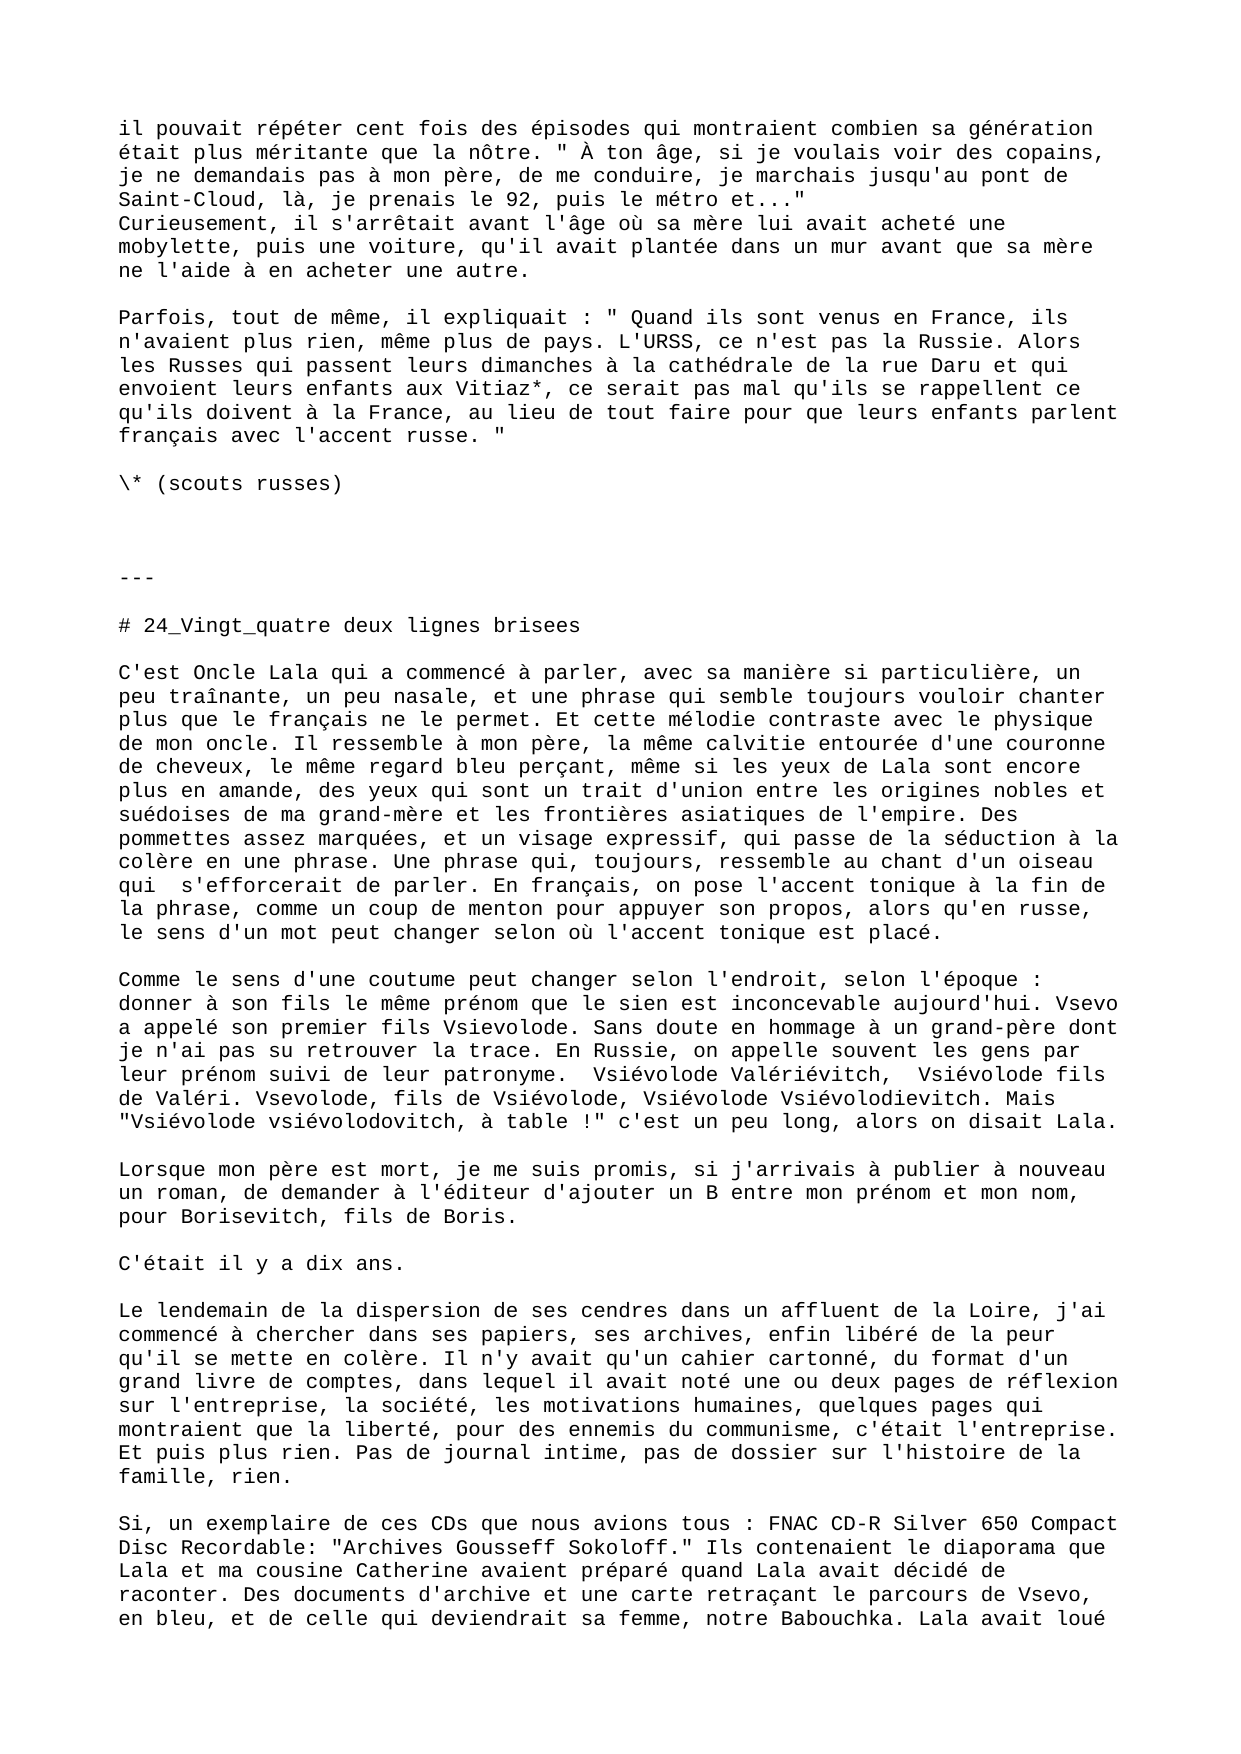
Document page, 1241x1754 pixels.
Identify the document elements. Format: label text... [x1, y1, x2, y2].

text # 24_Vingt_quatre deux lignes brisees [118, 615, 1122, 638]
text C'est Oncle Lala qui a commencé à parler, avec sa manière si particulière, un peu traînante, un peu nasale, et une phrase qui semble toujours vouloir chanter plus que le français ne le permet. Et cette mélodie contraste avec le physique de mon oncle. Il ressemble à mon père, la même calvitie entourée d'une couronne de cheveux, le même regard bleu perçant, même si les yeux de Lala sont encore plus en amande, des yeux qui sont un trait d'union entre les origines nobles et suédoises de ma grand-mère et les frontières asiatiques de l'empire. Des pommettes assez marquées, et un visage expressif, qui passe de la séduction à la colère en une phrase. Une phrase qui, toujours, ressemble au chant d'un oiseau qui s'efforcerait de parler. En français, on pose l'accent tonique à la fin de la phrase, comme un coup de menton pour appuyer son propos, alors qu'en russe, le sens d'un mot peut changer selon où l'accent tonique est placé. [118, 662, 1122, 946]
text Lorsque mon père est mort, je me suis promis, si j'arrivais à publier à nouveau un roman, de demander à l'éditeur d'ajouter un B entre mon prénom et mon nom, pour Borisevitch, fils de Boris. [118, 1158, 1122, 1229]
text \* (scouts russes) [118, 473, 1122, 496]
text C'était il y a dix ans. [118, 1253, 1122, 1277]
text Curieusement, il s'arrêtait avant l'âge où sa mère lui avait acheté une mobylette, puis une voiture, qu'il avait plantée dans un mur avant que sa mère ne l'aide à en acheter une autre. [118, 213, 1122, 284]
text --- [118, 567, 1122, 591]
text Le lendemain de la dispersion de ses cendres dans un affluent de la Loire, j'ai commencé à chercher dans ses papiers, ses archives, enfin libéré de la peur qu'il se mette en colère. Il n'y avait qu'un cahier cartonné, du format d'un grand livre de comptes, dans lequel il avait noté une ou deux pages de réflexion sur l'entreprise, la société, les motivations humaines, quelques pages qui montraient que la liberté, pour des ennemis du communisme, c'était l'entreprise. Et puis plus rien. Pas de journal intime, pas de dossier sur l'histoire de la famille, rien. [118, 1300, 1122, 1489]
text Parfois, tout de même, il expliquait : " Quand ils sont venus en France, ils n'avaient plus rien, même plus de pays. L'URSS, ce n'est pas la Russie. Alors les Russes qui passent leurs dimanches à la cathédrale de la rue Daru et qui envoient leurs enfants aux Vitiaz*, ce serait pas mal qu'ils se rappellent ce qu'ils doivent à la France, au lieu de tout faire pour que leurs enfants parlent français avec l'accent russe. " [118, 307, 1122, 449]
text Si, un exemplaire de ces CDs que nous avions tous : FNAC CD-R Silver 650 Compact Disc Recordable: "Archives Gousseff Sokoloff." Ils contenaient le diaporama que Lala et ma cousine Catherine avaient préparé quand Lala avait décidé de raconter. Des documents d'archive et une carte retraçant le parcours de Vsevo, en bleu, et de celle qui deviendrait sa femme, notre Babouchka. Lala avait loué [118, 1513, 1122, 1631]
text il pouvait répéter cent fois des épisodes qui montraient combien sa génération était plus méritante que la nôtre. " À ton âge, si je voulais voir des copains, je ne demandais pas à mon père, de me conduire, je marchais jusqu'au pont de Saint-Cloud, là, je prenais le 92, puis le métro et..." [118, 118, 1122, 213]
text Comme le sens d'une coutume peut changer selon l'endroit, selon l'époque : donner à son fils le même prénom que le sien est inconcevable aujourd'hui. Vsevo a appelé son premier fils Vsievolode. Sans doute en hommage à un grand-père dont je n'ai pas su retrouver la trace. En Russie, on appelle souvent les gens par leur prénom suivi de leur patronyme. Vsiévolode Valériévitch, Vsiévolode fils de Valéri. Vsevolode, fils de Vsiévolode, Vsiévolode Vsiévolodievitch. Mais "Vsiévolode vsiévolodovitch, à table !" c'est un peu long, alors on disait Lala. [118, 969, 1122, 1135]
